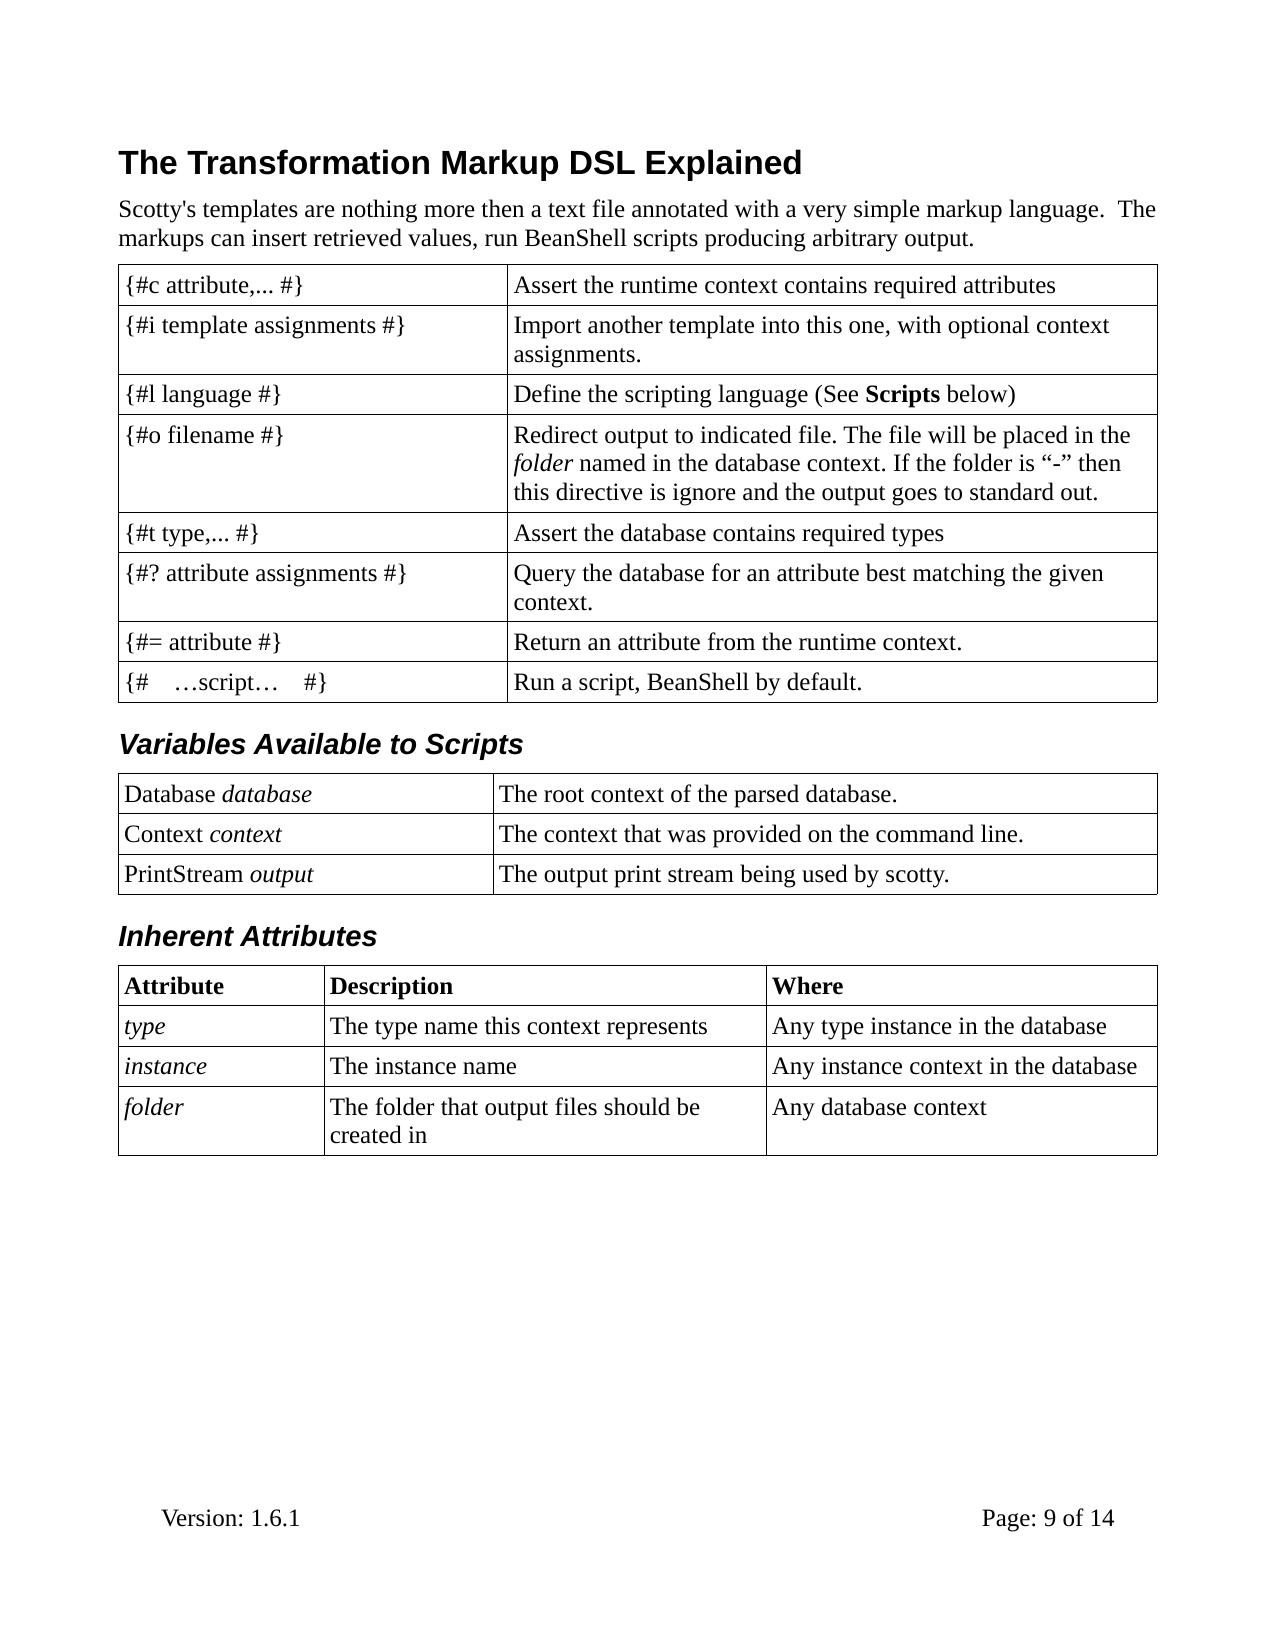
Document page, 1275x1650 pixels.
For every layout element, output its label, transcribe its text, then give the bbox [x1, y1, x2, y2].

table_cell {#t type,... #} [119, 513, 507, 552]
table_cell {#i template assignments #} [119, 306, 507, 374]
table_cell Any database context [767, 1087, 1157, 1155]
table_cell The output print stream being used by scotty. [494, 855, 1157, 894]
table_header Description [325, 966, 766, 1005]
table_cell Run a script, BeanShell by default. [508, 662, 1157, 702]
table_cell Define the scripting language (See Scripts below) [508, 375, 1157, 414]
table_header Attribute [119, 966, 324, 1005]
table_cell {#? attribute assignments #} [119, 553, 507, 621]
table_cell Any type instance in the database [767, 1006, 1157, 1046]
table_cell Query the database for an attribute best matching the given context. [508, 553, 1157, 621]
table_cell Import another template into this one, with optional context assignments. [508, 306, 1157, 374]
table_cell {#l language #} [119, 375, 507, 414]
table_cell {#= attribute #} [119, 622, 507, 661]
table_header Where [767, 966, 1157, 1005]
table_cell Context context [119, 814, 493, 853]
table_cell type [119, 1006, 324, 1046]
subtitle Inherent Attributes [118, 919, 1157, 952]
table_header The root context of the parsed database. [494, 774, 1157, 813]
table_cell PrintStream output [119, 855, 493, 894]
table_header Assert the runtime context contains required attributes [508, 265, 1157, 304]
table_cell Return an attribute from the runtime context. [508, 622, 1157, 661]
table_cell {#o filename #} [119, 415, 507, 512]
table_cell Any instance context in the database [767, 1047, 1157, 1086]
text Scotty's templates are nothing more then a text file annotated with a very simple markup language. The markups can insert retrieved values, run BeanShell scripts producing arbitrary output. [118, 194, 1157, 252]
table_cell instance [119, 1047, 324, 1086]
table_cell Assert the database contains required types [508, 513, 1157, 552]
table_cell folder [119, 1087, 324, 1155]
table_cell The instance name [325, 1047, 766, 1086]
table_header {#c attribute,... #} [119, 265, 507, 304]
table_cell The context that was provided on the command line. [494, 814, 1157, 853]
table_header Database database [119, 774, 493, 813]
table_cell The folder that output files should be created in [325, 1087, 766, 1155]
table_cell {# …script… #} [119, 662, 507, 702]
table_cell Redirect output to indicated file. The file will be placed in the folder named in the database context. If the folder is “-” then this directive is ignore and the output goes to standard out. [508, 415, 1157, 512]
subtitle Variables Available to Scripts [118, 727, 1157, 760]
subtitle The Transformation Markup DSL Explained [118, 143, 1157, 182]
table_cell The type name this context represents [325, 1006, 766, 1046]
